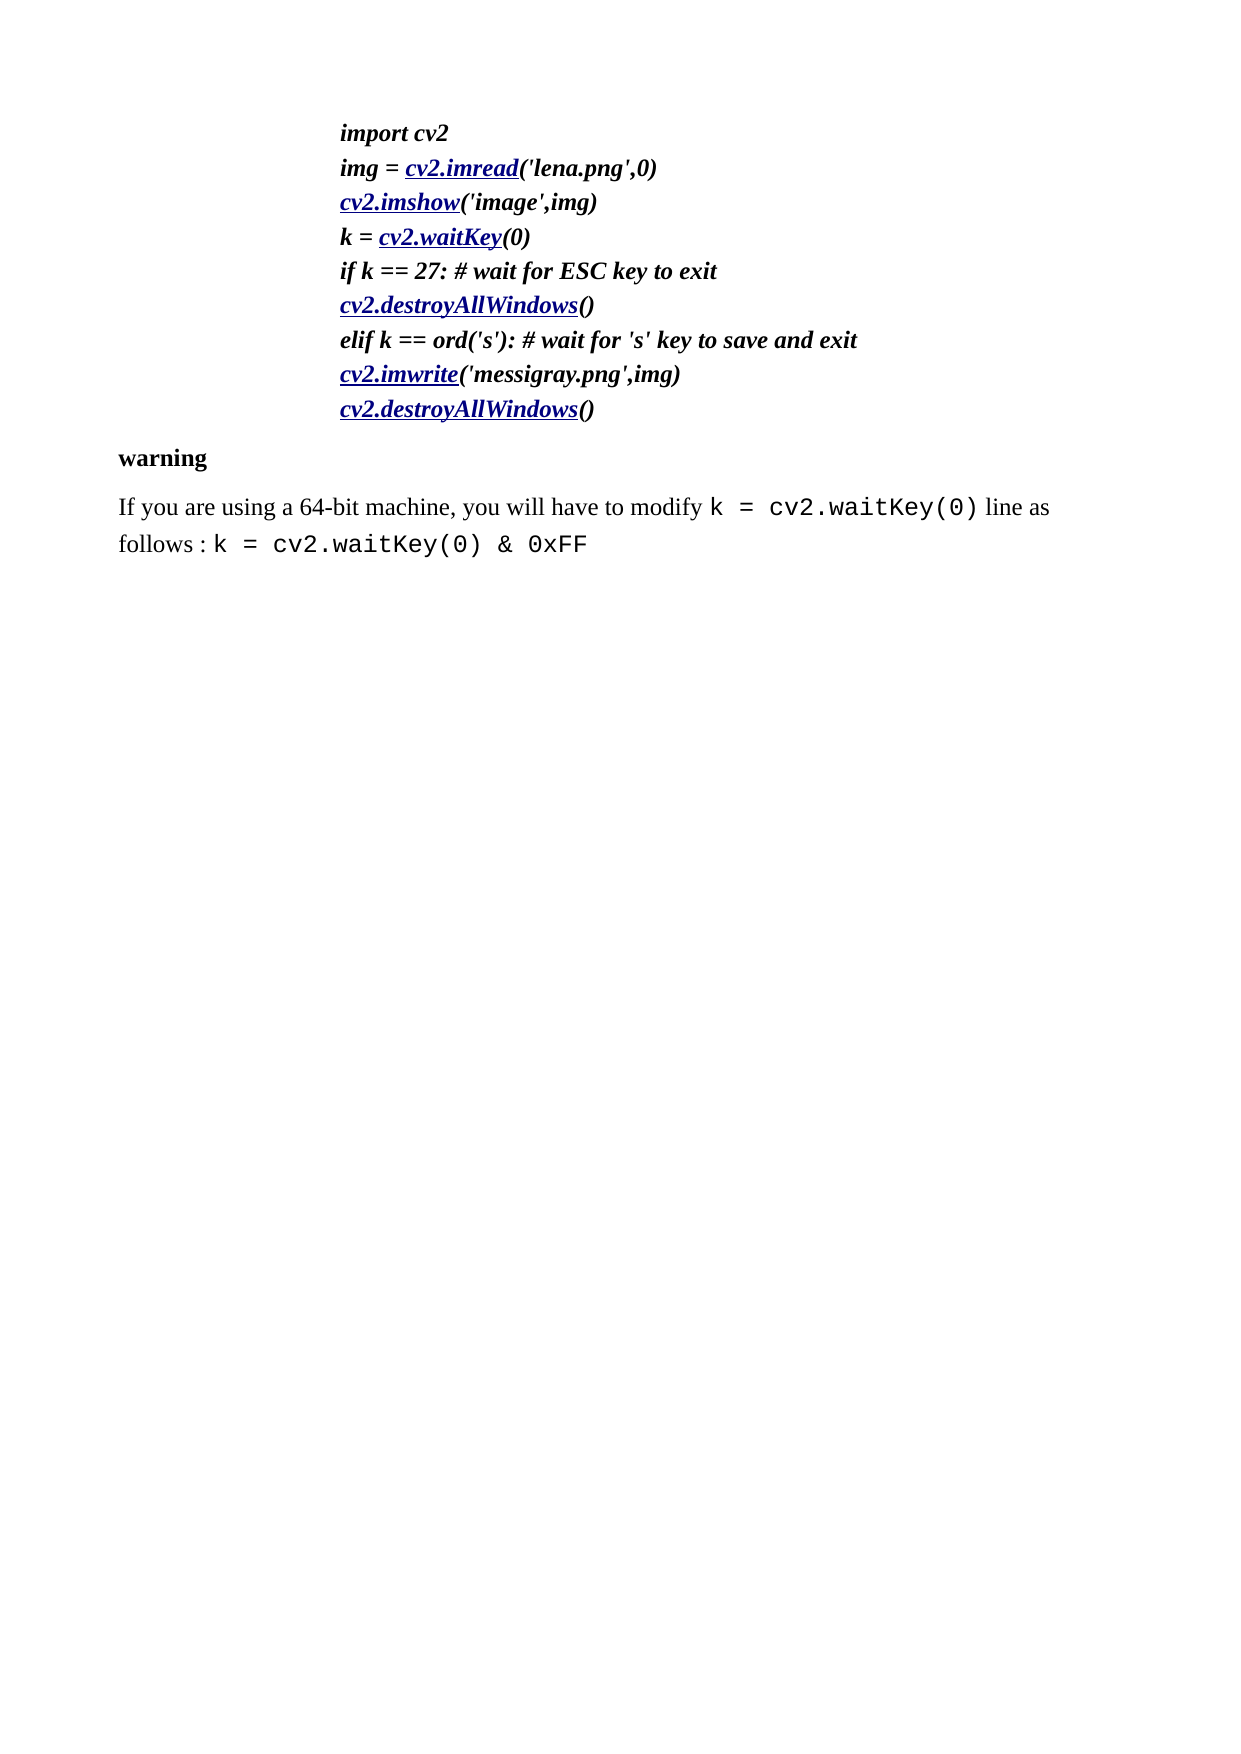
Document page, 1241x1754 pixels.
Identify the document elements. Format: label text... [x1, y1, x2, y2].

text warning [118, 443, 1122, 472]
text cv2.destroyAllWindows() [118, 291, 1122, 319]
text if k == 27: # wait for ESC key to exit [118, 256, 1122, 285]
text cv2.destroyAllWindows() [118, 394, 1122, 423]
text import cv2 [118, 118, 1122, 147]
text cv2.imwrite('messigray.png',img) [118, 359, 1122, 388]
text cv2.imshow('image',img) [118, 187, 1122, 216]
text k = cv2.waitKey(0) [118, 222, 1122, 250]
text img = cv2.imread('lena.png',0) [118, 153, 1122, 181]
text If you are using a 64-bit machine, you will have to modify k = cv2.waitKey(0) line as follows : k = cv2.waitKey(0) & 0xFF [118, 492, 1122, 559]
text elif k == ord('s'): # wait for 's' key to save and exit [118, 325, 1122, 354]
